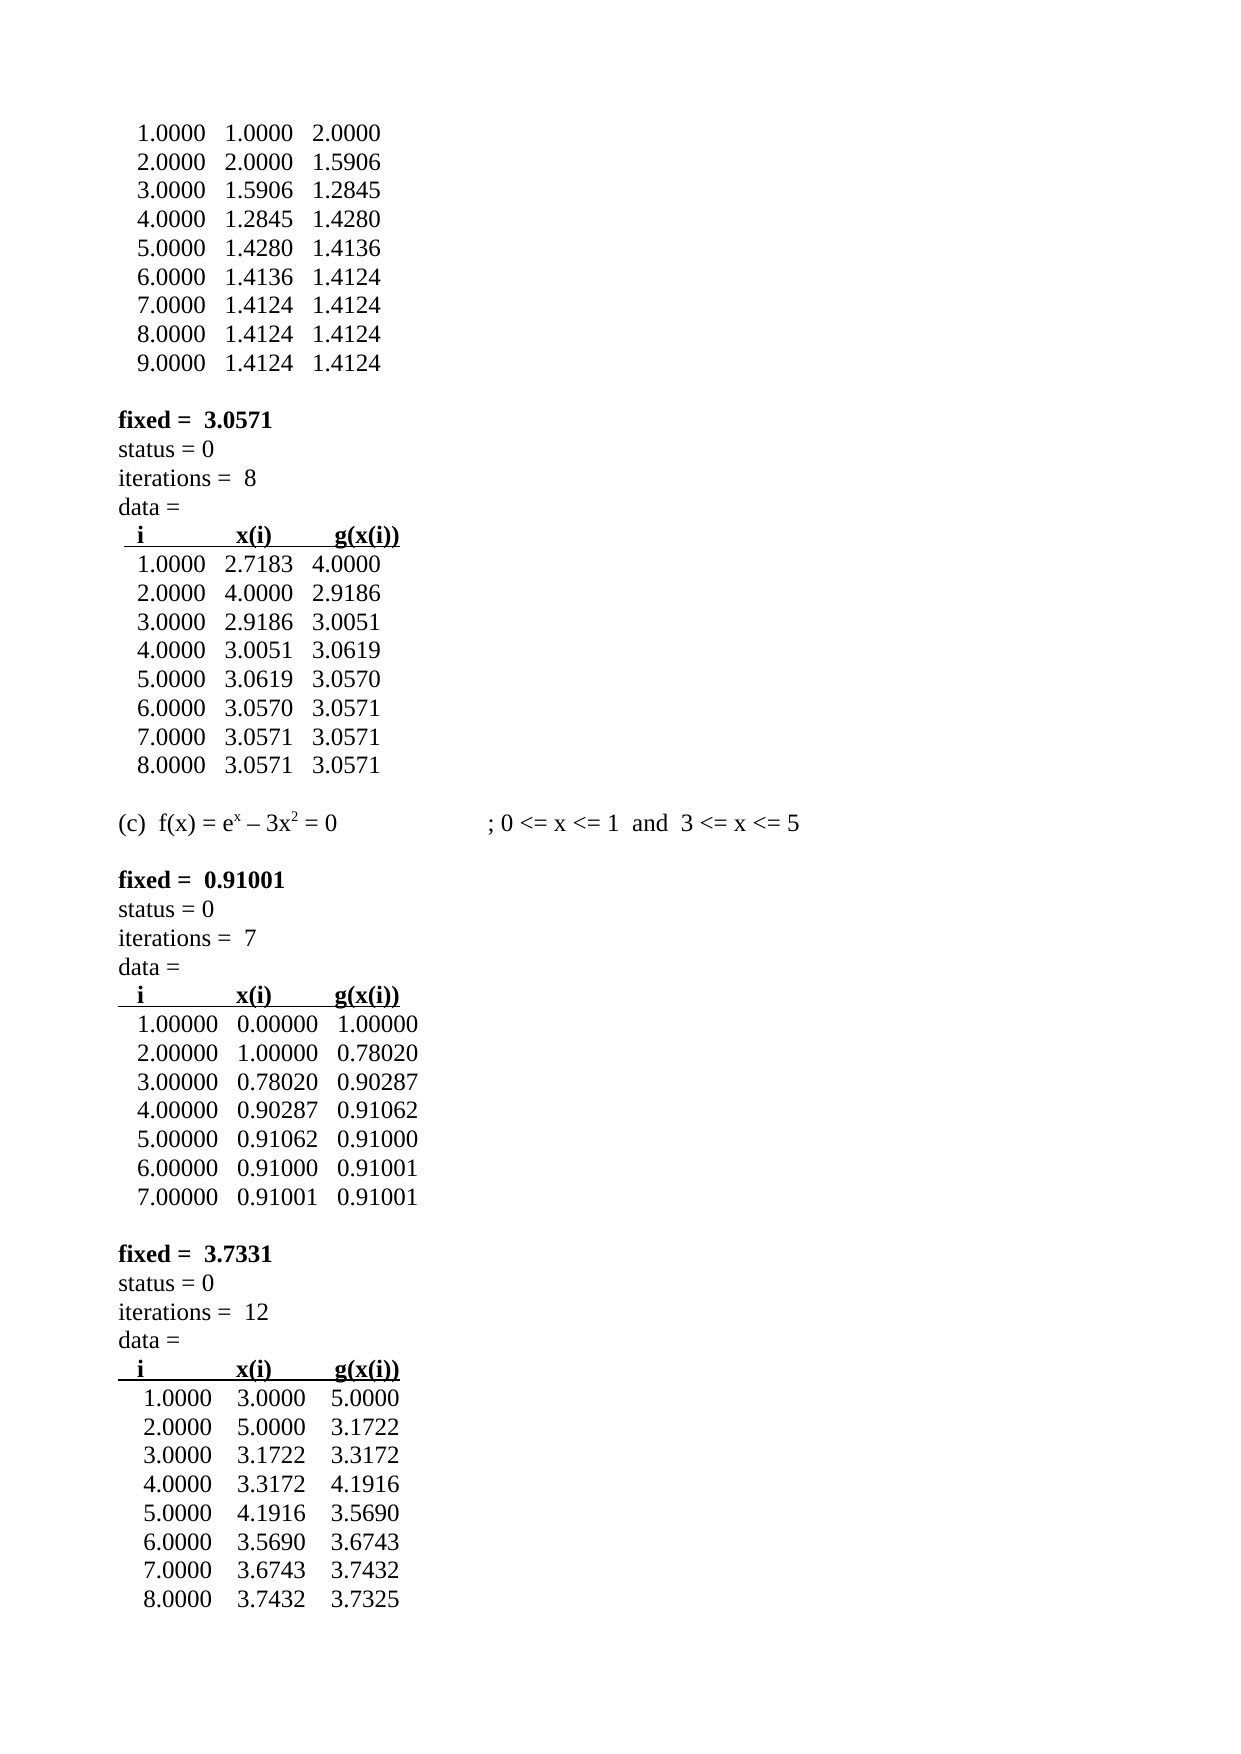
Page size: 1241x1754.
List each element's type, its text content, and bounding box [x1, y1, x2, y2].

text 1.0000 3.0000 5.0000 [118, 1383, 1122, 1412]
text 5.0000 4.1916 3.5690 [118, 1498, 1122, 1527]
text status = 0 [118, 434, 1122, 463]
text i x(i) g(x(i)) [118, 1354, 1122, 1383]
text data = [118, 1326, 1122, 1354]
text status = 0 [118, 894, 1122, 923]
text 2.0000 4.0000 2.9186 [118, 578, 1122, 607]
text status = 0 [118, 1268, 1122, 1297]
text 7.00000 0.91001 0.91001 [118, 1182, 1122, 1211]
text iterations = 7 [118, 923, 1122, 952]
text 9.0000 1.4124 1.4124 [118, 348, 1122, 377]
text fixed = 3.7331 [118, 1239, 1122, 1268]
text 5.0000 3.0619 3.0570 [118, 664, 1122, 693]
text 8.0000 3.7432 3.7325 [118, 1584, 1122, 1613]
text data = [118, 492, 1122, 521]
text 6.00000 0.91000 0.91001 [118, 1153, 1122, 1182]
text 2.00000 1.00000 0.78020 [118, 1038, 1122, 1067]
text 8.0000 3.0571 3.0571 [118, 751, 1122, 779]
text iterations = 12 [118, 1297, 1122, 1326]
text 1.0000 1.0000 2.0000 [118, 118, 1122, 147]
text 1.0000 2.7183 4.0000 [118, 549, 1122, 578]
text 3.0000 1.5906 1.2845 [118, 176, 1122, 204]
text 8.0000 1.4124 1.4124 [118, 319, 1122, 348]
text 3.0000 3.1722 3.3172 [118, 1441, 1122, 1469]
text 2.0000 2.0000 1.5906 [118, 147, 1122, 176]
text 5.0000 1.4280 1.4136 [118, 233, 1122, 262]
text 2.0000 5.0000 3.1722 [118, 1412, 1122, 1441]
text 5.00000 0.91062 0.91000 [118, 1124, 1122, 1153]
text 7.0000 3.0571 3.0571 [118, 722, 1122, 751]
text 4.0000 3.0051 3.0619 [118, 636, 1122, 664]
text 3.00000 0.78020 0.90287 [118, 1067, 1122, 1096]
text iterations = 8 [118, 463, 1122, 492]
text 1.00000 0.00000 1.00000 [118, 1009, 1122, 1038]
text fixed = 0.91001 [118, 866, 1122, 894]
text 7.0000 3.6743 3.7432 [118, 1556, 1122, 1584]
text 7.0000 1.4124 1.4124 [118, 291, 1122, 319]
text 3.0000 2.9186 3.0051 [118, 607, 1122, 636]
text 4.0000 1.2845 1.4280 [118, 204, 1122, 233]
text 6.0000 3.0570 3.0571 [118, 693, 1122, 722]
text 6.0000 3.5690 3.6743 [118, 1527, 1122, 1556]
text (c) f(x) = ex – 3x2 = 0 ; 0 <= x <= 1 and 3 <= x <= 5 [118, 808, 1122, 837]
text i x(i) g(x(i)) [118, 981, 1122, 1009]
text fixed = 3.0571 [118, 406, 1122, 434]
text 6.0000 1.4136 1.4124 [118, 262, 1122, 291]
text data = [118, 952, 1122, 981]
text 4.0000 3.3172 4.1916 [118, 1469, 1122, 1498]
text i x(i) g(x(i)) [118, 521, 1122, 549]
text 4.00000 0.90287 0.91062 [118, 1096, 1122, 1124]
